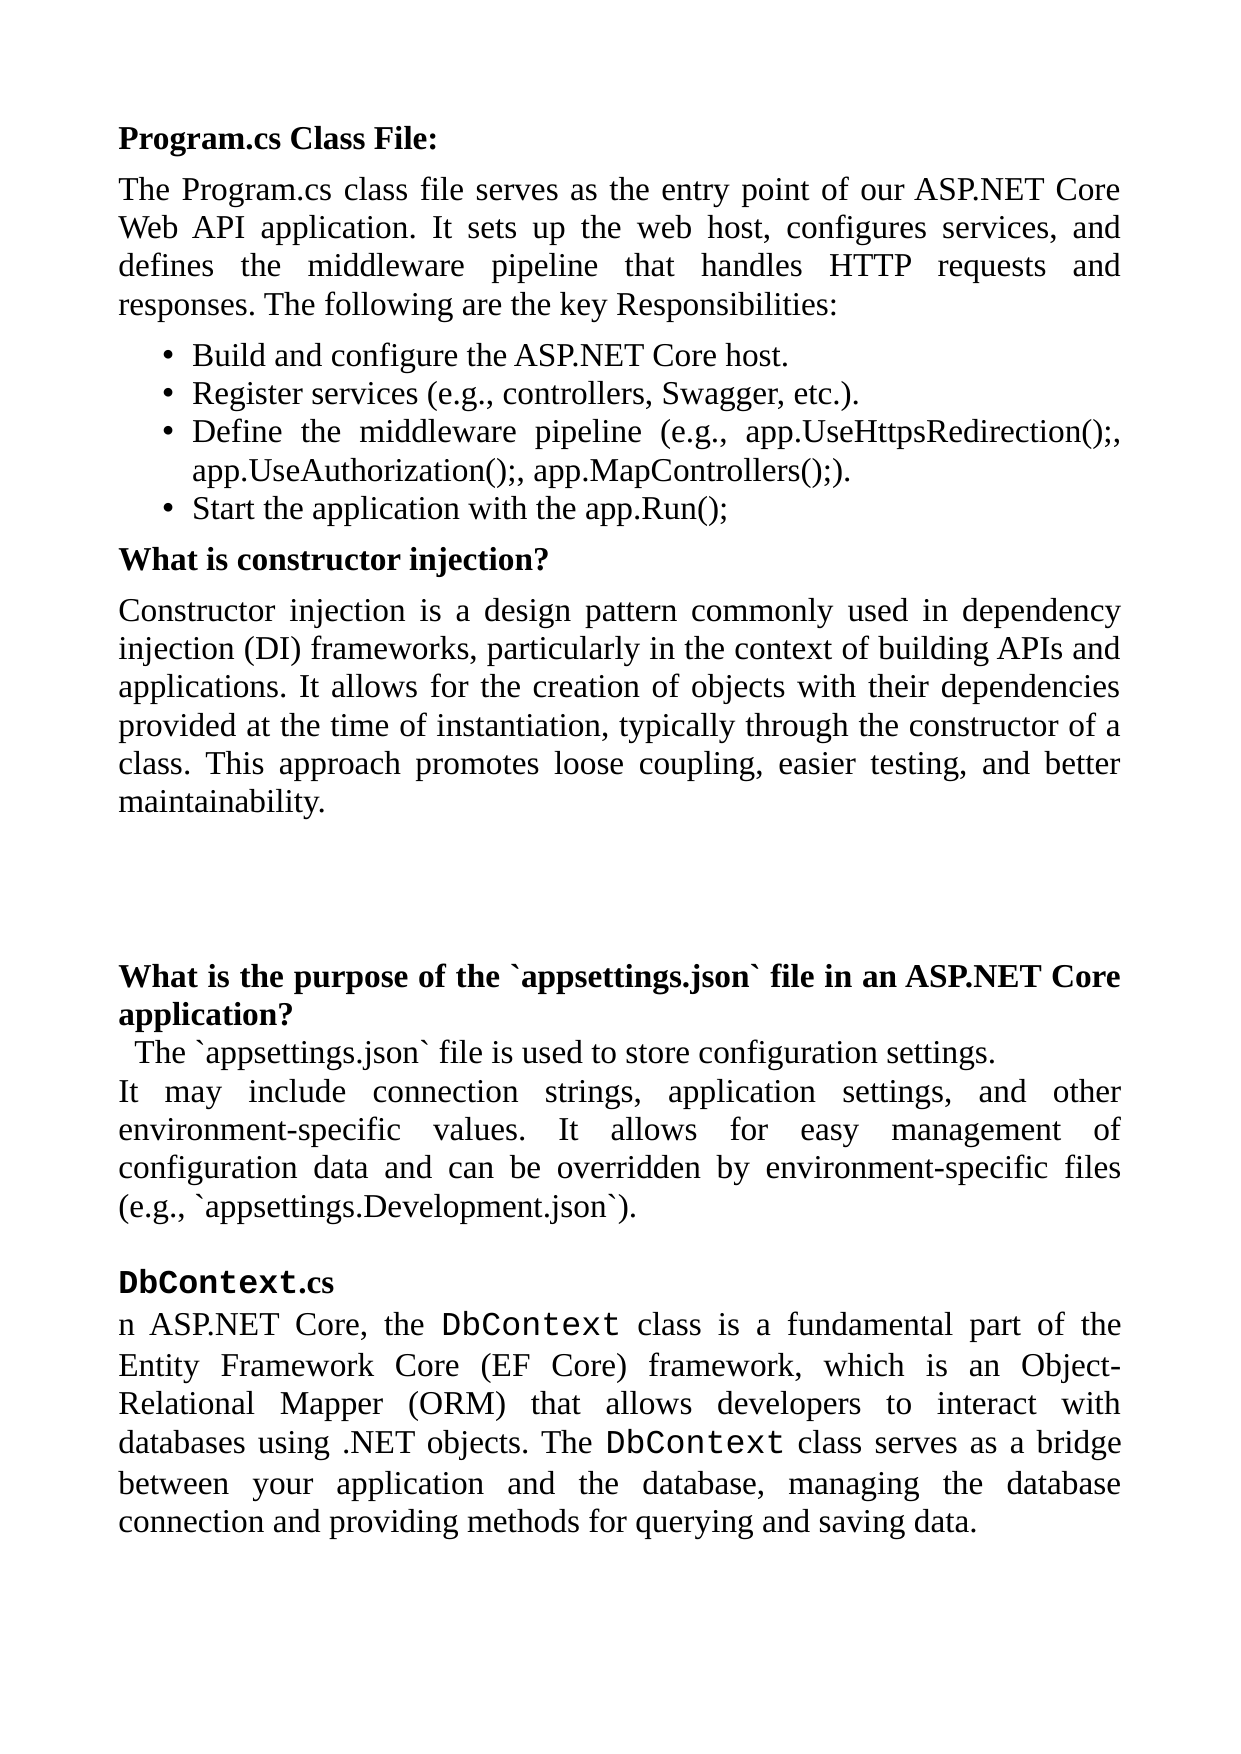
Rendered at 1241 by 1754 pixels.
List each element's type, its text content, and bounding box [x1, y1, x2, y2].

text It may include connection strings, application settings, and other environment-specific values. It allows for easy management of configuration data and can be overridden by environment-specific files (e.g., `appsettings.Development.json`). [118, 1071, 1122, 1224]
text DbContext.cs [118, 1263, 1122, 1304]
text Constructor injection is a design pattern commonly used in dependency injection (DI) frameworks, particularly in the context of building APIs and applications. It allows for the creation of objects with their dependencies provided at the time of instantiation, typically through the constructor of a class. This approach promotes loose coupling, easier testing, and better maintainability. [118, 590, 1122, 820]
list Define the middleware pipeline (e.g., app.UseHttpsRedirection();, app.UseAuthorization();, app.MapControllers();). [162, 411, 1122, 488]
text n ASP.NET Core, the DbContext class is a fundamental part of the Entity Framework Core (EF Core) framework, which is an Object-Relational Mapper (ORM) that allows developers to interact with databases using .NET objects. The DbContext class serves as a bridge between your application and the database, managing the database connection and providing methods for querying and saving data. [118, 1304, 1122, 1540]
text The Program.cs class file serves as the entry point of our ASP.NET Core Web API application. It sets up the web host, configures services, and defines the middleware pipeline that handles HTTP requests and responses. The following are the key Responsibilities: [118, 169, 1122, 322]
subtitle Program.cs Class File: [118, 118, 1122, 156]
text The `appsettings.json` file is used to store configuration settings. [118, 1033, 1122, 1071]
list Start the application with the app.Run(); [162, 488, 1122, 526]
text What is constructor injection? [118, 539, 1122, 577]
list Register services (e.g., controllers, Swagger, etc.). [162, 373, 1122, 411]
text What is the purpose of the `appsettings.json` file in an ASP.NET Core application? [118, 956, 1122, 1033]
list Build and configure the ASP.NET Core host. [162, 335, 1122, 373]
